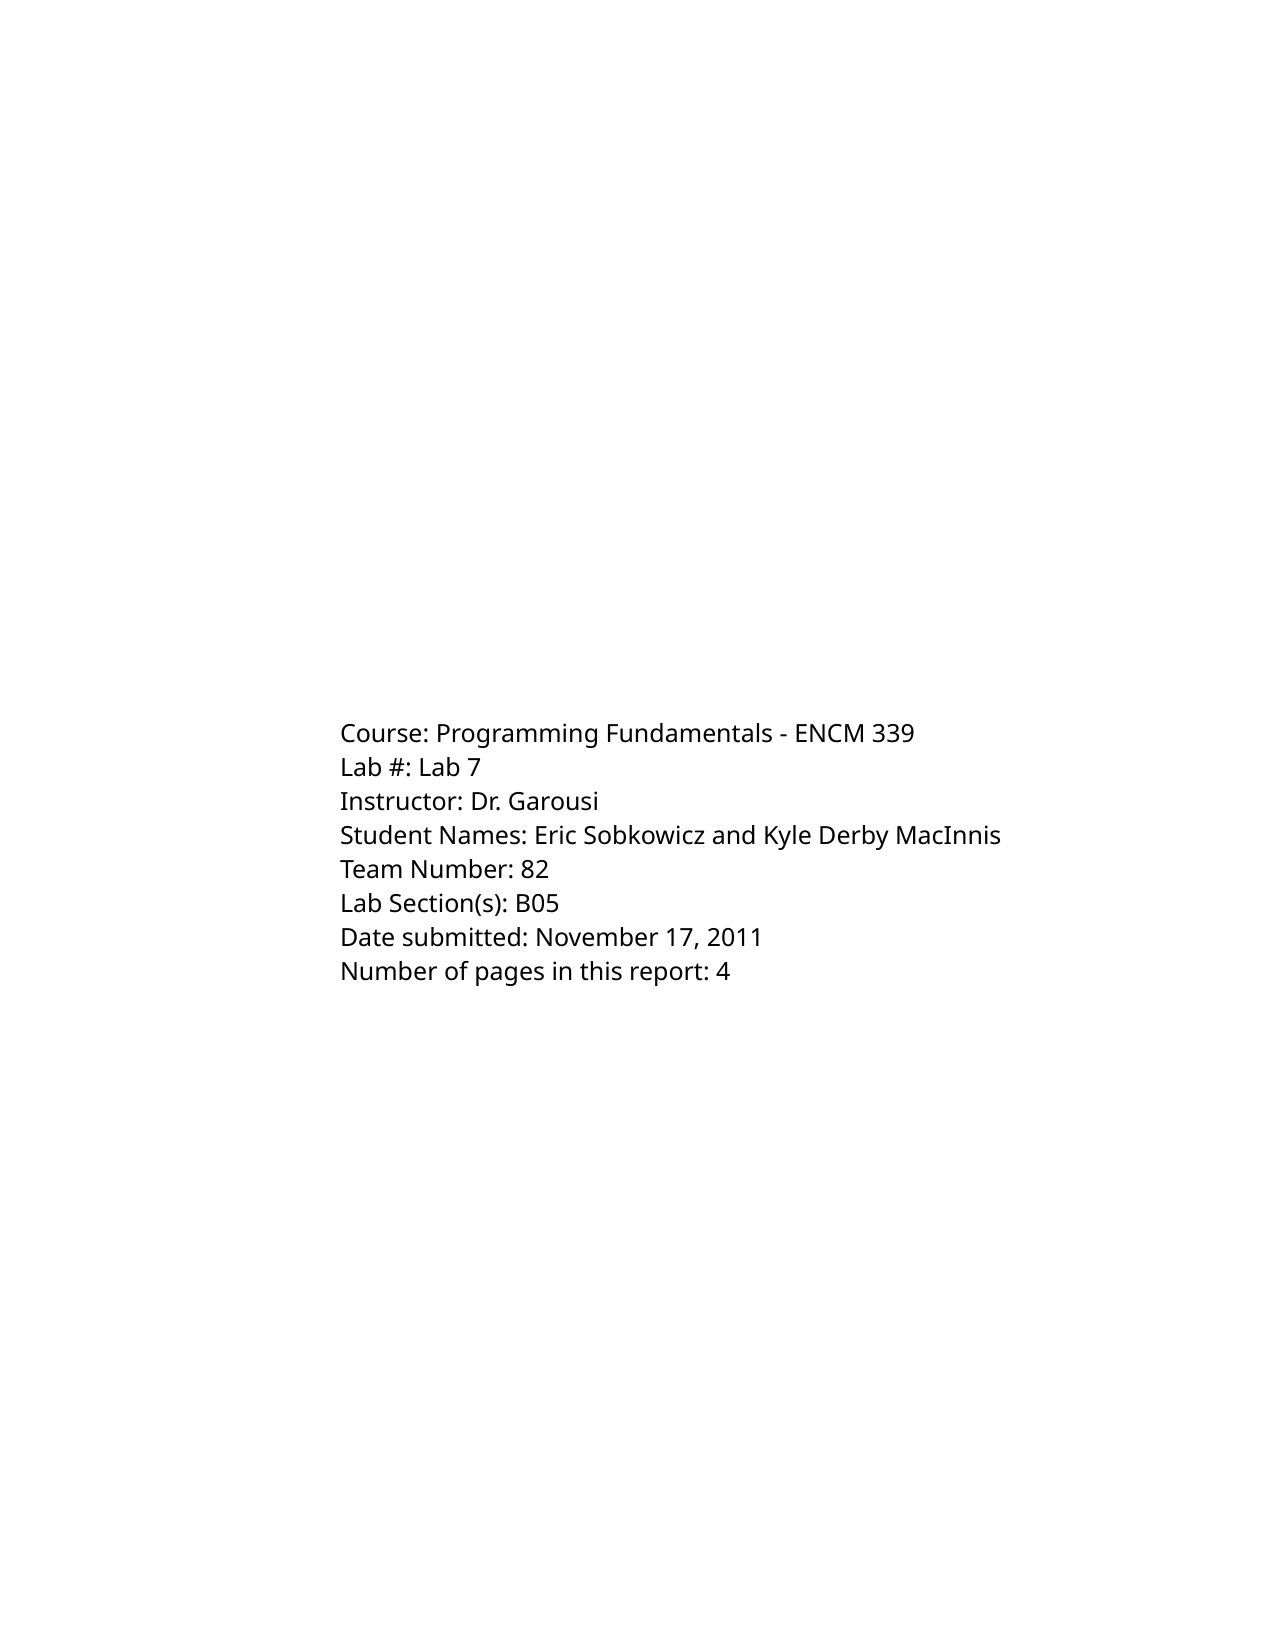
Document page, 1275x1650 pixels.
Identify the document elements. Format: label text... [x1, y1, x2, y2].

text Team Number: 82 [340, 852, 1157, 886]
text Date submitted: November 17, 2011 [340, 920, 1157, 954]
text Lab Section(s): B05 [340, 886, 1157, 920]
text Lab #: Lab 7 [340, 749, 1157, 783]
text Instructor: Dr. Garousi [340, 783, 1157, 817]
text Number of pages in this report: 4 [340, 954, 1157, 988]
text Course: Programming Fundamentals - ENCM 339 [340, 715, 1157, 749]
text Student Names: Eric Sobkowicz and Kyle Derby MacInnis [340, 817, 1157, 852]
